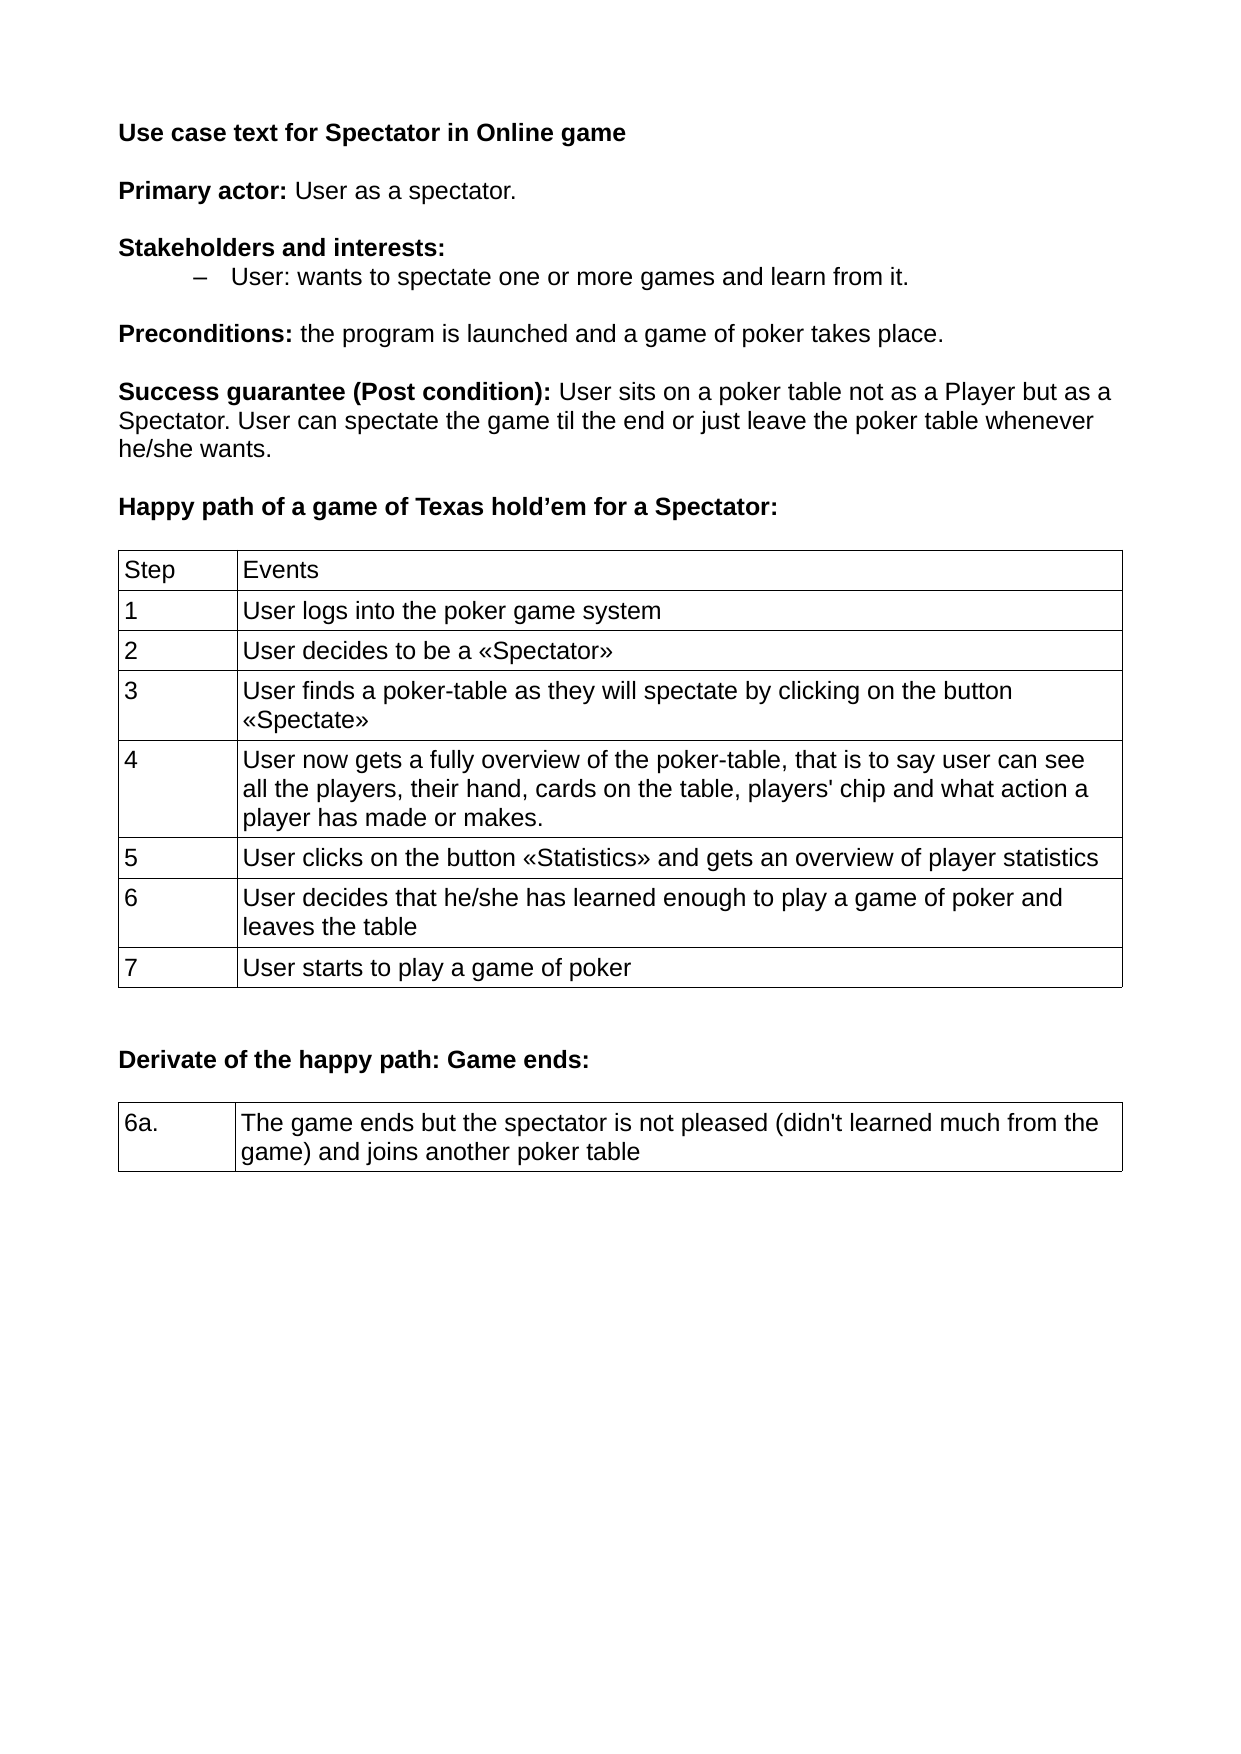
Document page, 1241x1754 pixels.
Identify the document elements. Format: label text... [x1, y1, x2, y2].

table_cell User finds a poker-table as they will spectate by clicking on the button «Spectate» [238, 671, 1122, 739]
table_cell 5 [119, 838, 237, 878]
text Primary actor: User as a spectator. [118, 176, 1122, 204]
list User: wants to spectate one or more games and learn from it. [193, 262, 1122, 291]
text Stakeholders and interests: [118, 233, 1122, 262]
table_header Step [119, 551, 237, 590]
table_cell User starts to play a game of poker [238, 948, 1122, 987]
table_cell User now gets a fully overview of the poker-table, that is to say user can see all the players, their hand, cards on the table, players' chip and what action a player has made or makes. [238, 741, 1122, 837]
table_cell 3 [119, 671, 237, 739]
text Derivate of the happy path: Game ends: [118, 1044, 1122, 1073]
table_header Events [238, 551, 1122, 590]
table_cell User decides that he/she has learned enough to play a game of poker and leaves the table [238, 879, 1122, 947]
table_header 6a. [119, 1103, 235, 1171]
text Success guarantee (Post condition): User sits on a poker table not as a Player but as a Spectator. User can spectate the game til the end or just leave the poker table whenever he/she wants. [118, 377, 1122, 463]
text Preconditions: the program is launched and a game of poker takes place. [118, 319, 1122, 348]
table_cell 7 [119, 948, 237, 987]
table_cell 6 [119, 879, 237, 947]
table_cell User logs into the poker game system [238, 591, 1122, 630]
table_cell 2 [119, 631, 237, 670]
table_header The game ends but the spectator is not pleased (didn't learned much from the game) and joins another poker table [236, 1103, 1122, 1171]
text Use case text for Spectator in Online game [118, 118, 1122, 147]
table_cell 1 [119, 591, 237, 630]
text Happy path of a game of Texas hold’em for a Spectator: [118, 492, 1122, 521]
table_cell 4 [119, 741, 237, 837]
table_cell User decides to be a «Spectator» [238, 631, 1122, 670]
table_cell User clicks on the button «Statistics» and gets an overview of player statistics [238, 838, 1122, 878]
